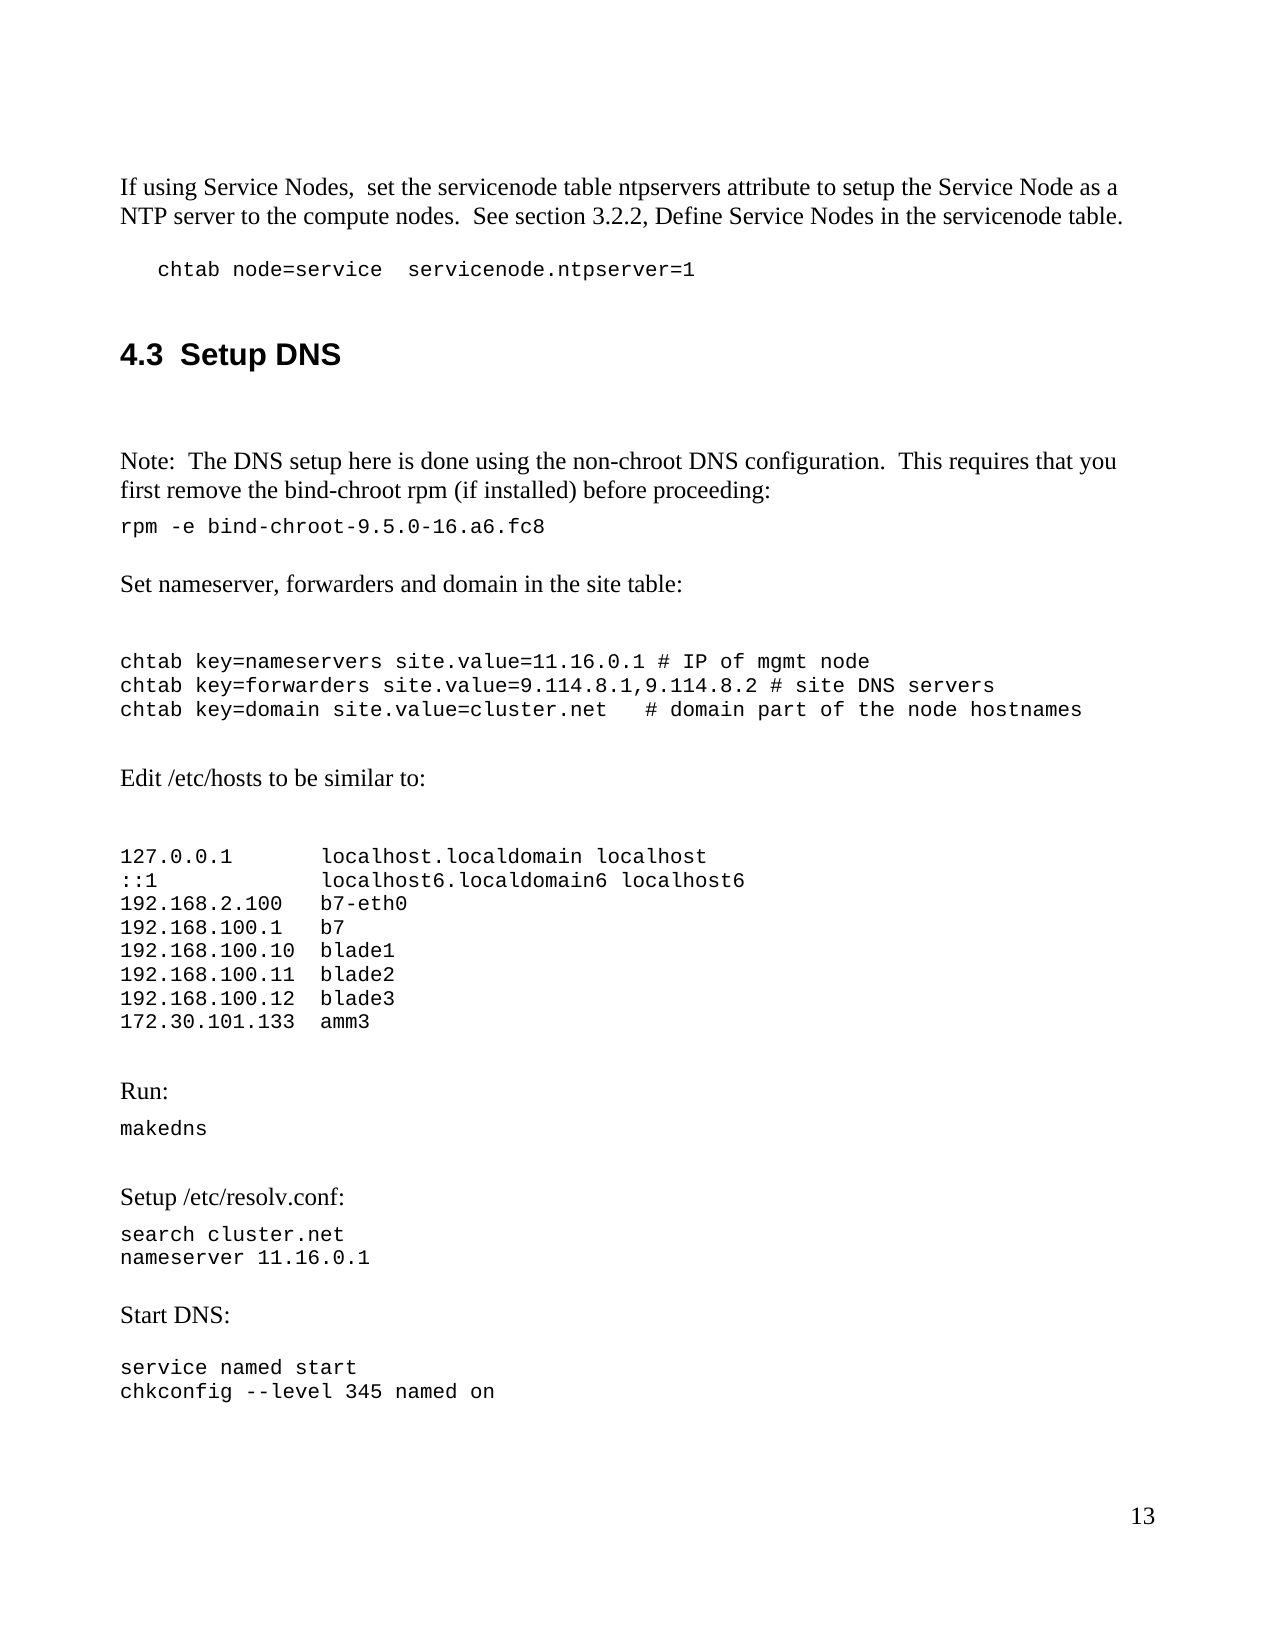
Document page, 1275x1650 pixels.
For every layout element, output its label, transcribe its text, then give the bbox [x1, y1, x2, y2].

text Setup /etc/resolv.conf: [120, 1182, 1155, 1211]
text Set nameserver, forwarders and domain in the site table: [120, 569, 1155, 597]
text chtab key=nameservers site.value=11.16.0.1 # IP of mgmt node [120, 651, 1155, 675]
text Start DNS: [120, 1300, 1155, 1328]
text Note: The DNS setup here is done using the non-chroot DNS configuration. This requires that you first remove the bind-chroot rpm (if installed) before proceeding: [120, 446, 1155, 504]
text chtab key=domain site.value=cluster.net # domain part of the node hostnames [120, 698, 1155, 722]
text 127.0.0.1 localhost.localdomain localhost [120, 846, 1155, 869]
text Run: [120, 1076, 1155, 1105]
text Edit /etc/hosts to be similar to: [120, 763, 1155, 792]
text 192.168.100.11 blade2 [120, 964, 1155, 988]
text chkconfig --level 345 named on [120, 1381, 1155, 1404]
text chtab node=service servicenode.ntpserver=1 [157, 259, 1155, 282]
text service named start [120, 1357, 1155, 1381]
text 192.168.100.1 b7 [120, 917, 1155, 941]
text 192.168.100.10 blade1 [120, 941, 1155, 964]
text ::1 localhost6.localdomain6 localhost6 [120, 869, 1155, 893]
text rpm -e bind-chroot-9.5.0-16.a6.fc8 [120, 516, 1155, 540]
text search cluster.net [120, 1224, 1155, 1247]
subtitle Setup DNS [120, 336, 1155, 372]
text If using Service Nodes, set the servicenode table ntpservers attribute to setup the Service Node as a NTP server to the compute nodes. See section 3.2.2, Define Service Nodes in the servicenode table. [120, 172, 1155, 230]
text makedns [120, 1118, 1155, 1141]
text chtab key=forwarders site.value=9.114.8.1,9.114.8.2 # site DNS servers [120, 675, 1155, 698]
text nameserver 11.16.0.1 [120, 1247, 1155, 1271]
text 172.30.101.133 amm3 [120, 1011, 1155, 1035]
text 192.168.100.12 blade3 [120, 988, 1155, 1011]
text 192.168.2.100 b7-eth0 [120, 893, 1155, 917]
